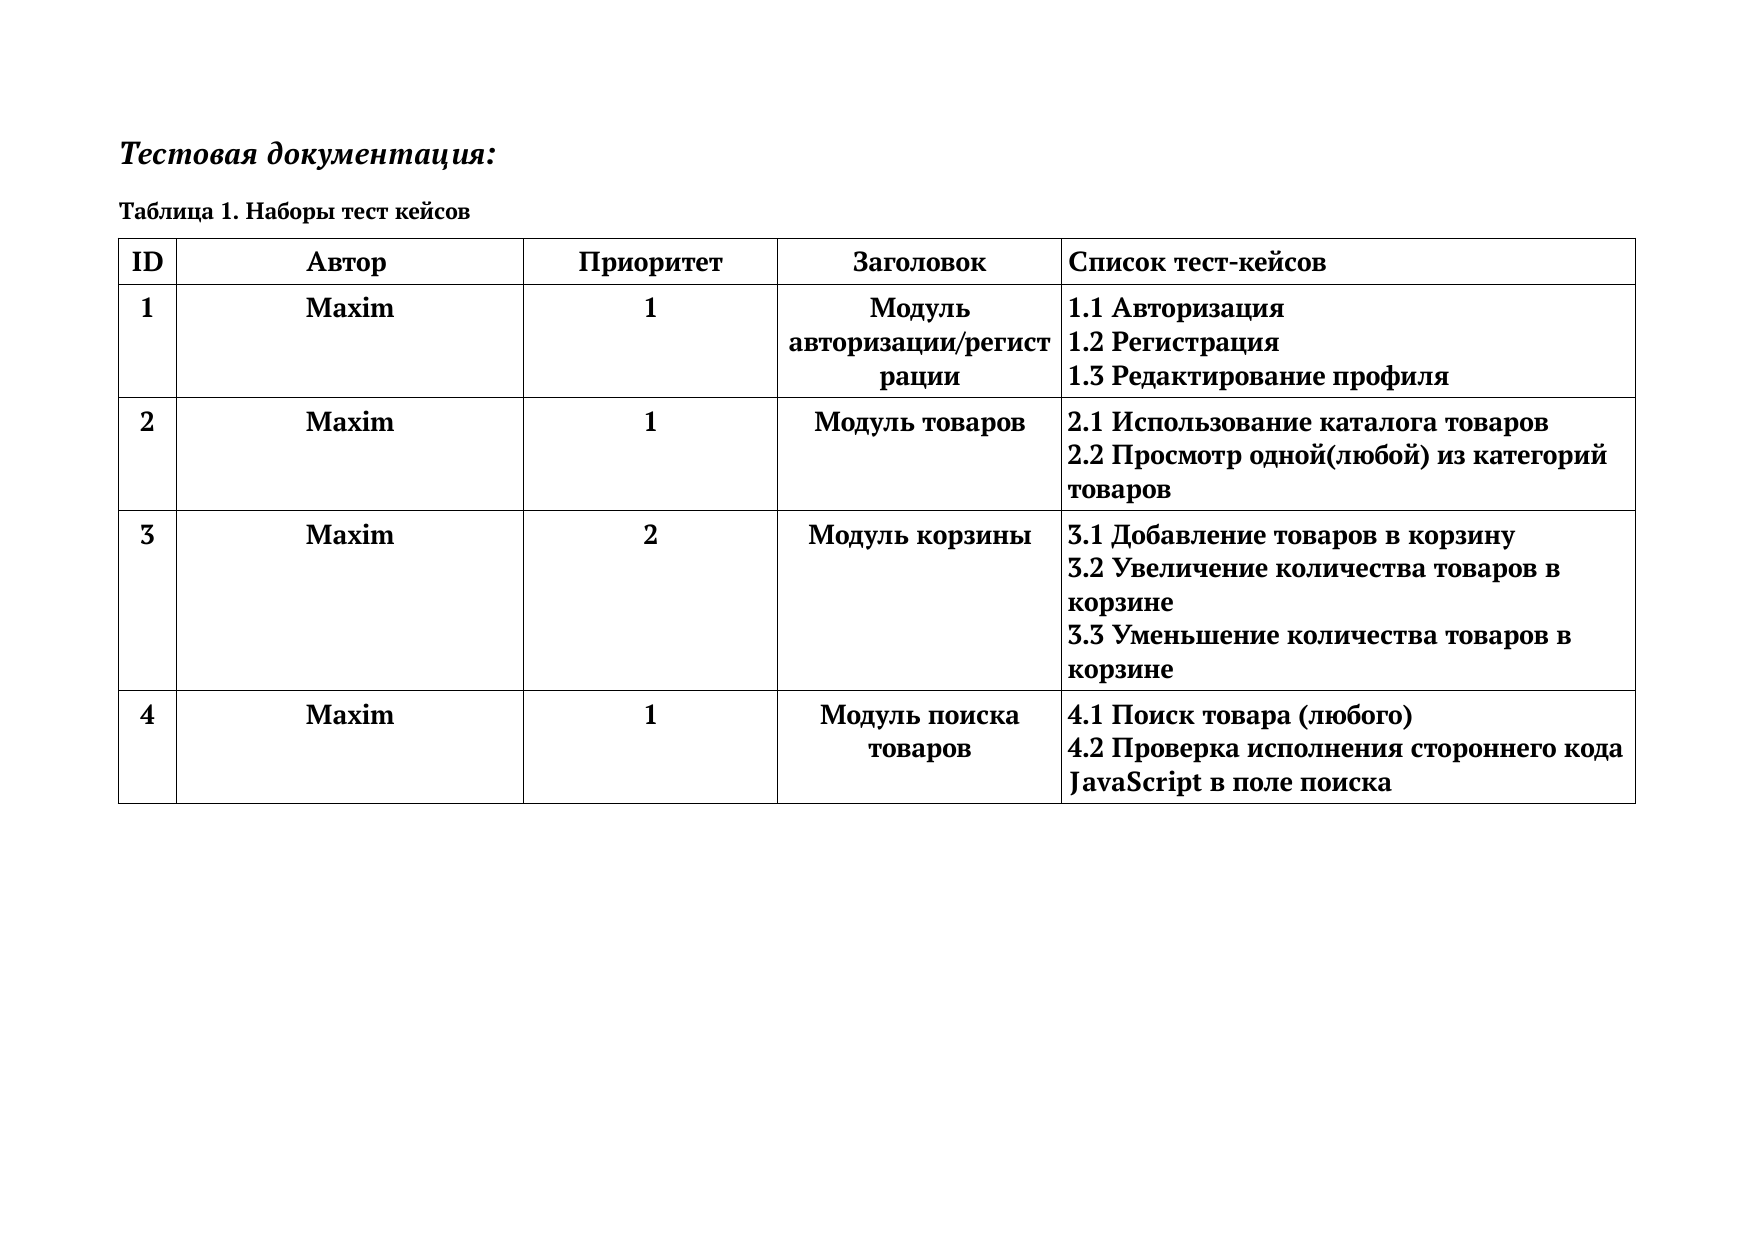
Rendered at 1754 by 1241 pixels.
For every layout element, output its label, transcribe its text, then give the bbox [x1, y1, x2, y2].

table_header Автор [177, 239, 523, 284]
table_cell 4.1 Поиск товара (любого) 4.2 Проверка исполнения стороннего кода JavaScript в поле поиска [1062, 691, 1635, 803]
table_cell 3.1 Добавление товаров в корзину 3.2 Увеличение количества товаров в корзине 3.3 Уменьшение количества товаров в корзине [1062, 511, 1635, 690]
table_cell Maxim [177, 511, 523, 690]
table_cell Maxim [177, 285, 523, 397]
table_cell Модуль товаров [778, 398, 1061, 510]
table_cell 2 [524, 511, 777, 690]
table_header Приоритет [524, 239, 777, 284]
table_header ID [119, 239, 176, 284]
subtitle Тестовая документация: [118, 133, 1636, 171]
table_cell Maxim [177, 691, 523, 803]
table_cell 1 [524, 398, 777, 510]
table_cell 1 [524, 691, 777, 803]
table_cell 4 [119, 691, 176, 803]
table_header Заголовок [778, 239, 1061, 284]
table_cell 1.1 Авторизация 1.2 Регистрация 1.3 Редактирование профиля [1062, 285, 1635, 397]
table_cell 2.1 Использование каталога товаров 2.2 Просмотр одной(любой) из категорий товаров [1062, 398, 1635, 510]
table_cell 3 [119, 511, 176, 690]
table_cell 1 [524, 285, 777, 397]
table_header Список тест-кейсов [1062, 239, 1635, 284]
table_cell 1 [119, 285, 176, 397]
text Таблица 1. Наборы тест кейсов [118, 196, 1636, 225]
table_cell 2 [119, 398, 176, 510]
table_cell Модуль корзины [778, 511, 1061, 690]
table_cell Модуль авторизации/регистрации [778, 285, 1061, 397]
table_cell Maxim [177, 398, 523, 510]
table_cell Модуль поиска товаров [778, 691, 1061, 803]
